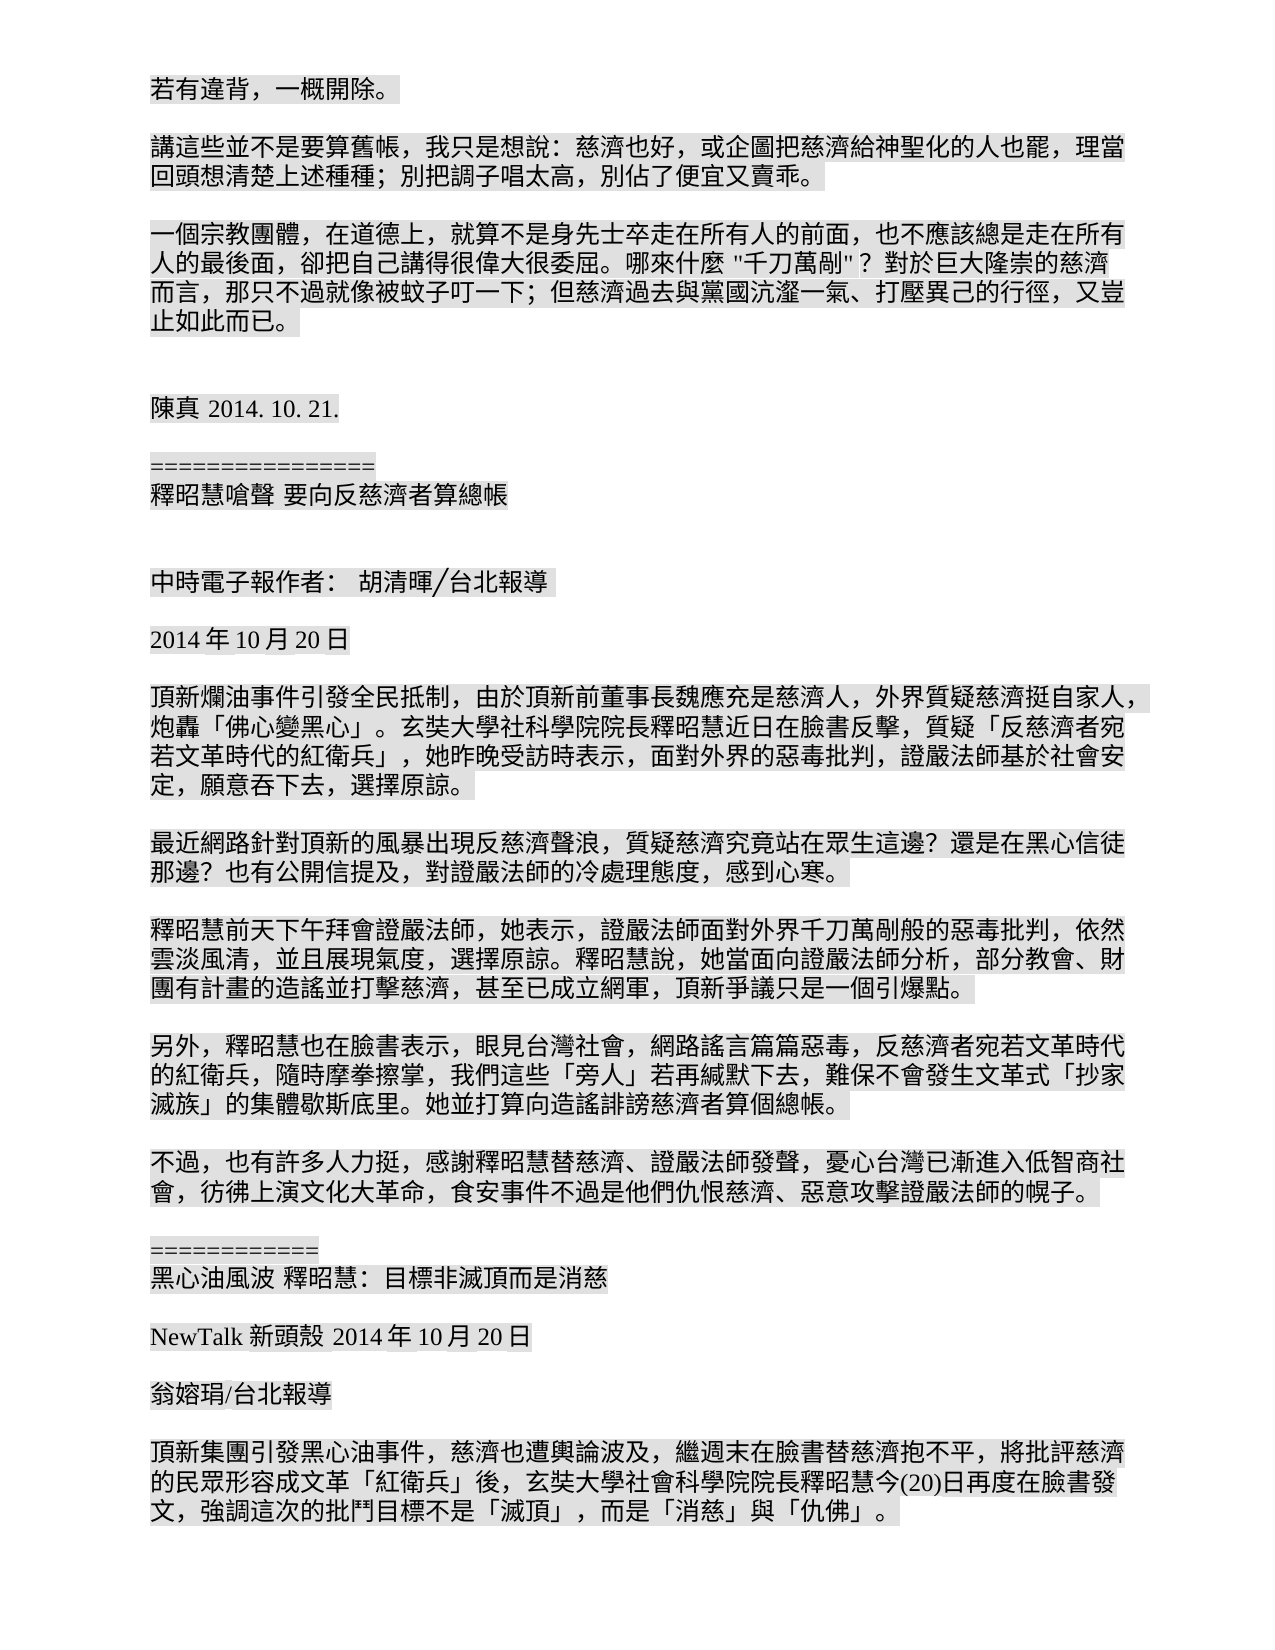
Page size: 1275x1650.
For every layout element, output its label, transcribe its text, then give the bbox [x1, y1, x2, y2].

text 之前提過，美麗島事件發生時，長老教會一樣也跟著大家譴責暴民，呼籲社會安定、政府寬大為懷等等，並努力切割林弘宣與許天賢等美麗島受難者，彷彿他們只是教會的少數害群之馬，並否認長老教會有任何台獨思維，希望外界或其他教會不要藉機抹黑長老教會云云。 在那個威權年代，幾乎所有人都是順民，這類行為若是發生在一般民間團體，倒也無可厚非，難以苛責。但長老教會不是信仰基督嗎？平常不是犧牲奉獻捨去世上生命的大道理講一堆嗎？一個宗教組織，理應在道德上走在所有人的前面；面對政治高壓，沉默已相當可鄙，何況落井下石。 後來，我在黨外雜誌工作。有一天，長老教會好像有什麼台語羅馬拼音的聖經被情治單位拿走(事件細節我忘了)，於是開始發飆，牧師上街抗議。我跟雜誌社長說，我想寫一篇文章 (後來因為心軟而沒寫)，談談教會在歷史上的道德表現；我說，教會從來都不是道德的領航者，更不用說身先士卒為世人上十字架，反倒是他們往往把別人給送上十字架，大多站在主流權勢的那一方。 長老教會自然也不例外。平常也從沒見他們膽敢批評政府，當自己被政府給小小侵犯了一下，就馬上講得好像天之將亡，國之將滅一般。 釋昭慧的反應及說法也給我這種感覺。她對文革式暴民的指控，我基本上都認同。可是，她是旅居外星球，今天才剛返回地球回到台灣嗎？這類文革在台灣至少存在十幾二十年了，她之前都不知道嗎？她所支持 (？)的一些偉大社運或什麼運的 (恕我不敢舉例)，更是法西斯；抹黑造謠，盡一切力量傷害異己；就連不表態不吭聲都不行，非常惡形惡狀，卑劣至極。 當然，釋昭慧或任何人都沒有義務非做什麼見義勇為犧牲小我的義舉不可，但她卻講得好像其所謂文革暴民只是現在才突然冒出來似的。 任何一個人，如果他真的厭惡不義，那就應該厭惡同一狀況下的所有不義，而不是只要與我的立場或主張相同者，我便對其不義視若無睹，而且還覺得這樣很正義；可當自己成為 "異己" 時，才來痛罵不義。 再說，慈濟大得跟太上皇一樣，勢力龐大到就像一個國家，一座皇朝，各方勢力(特別是政商財團)都努力想拉攏之；打從國民黨的白色恐怖時代便已如此，例如郝柏村當行政院長時，一方面打壓社運，說社運人士應以流氓治罪，同時頒發行政院所欽定的 "社會運動獎" 給慈濟，而且郝柏村還跟證嚴法師說他願意當慈濟永遠的志工，"上人" 有什麼事要做，儘管吩咐。 我要說的是，慈濟龐大到是根本不可能被抹黑的，自古已然，如今更是龐大；他隨時可以出來為自己澄清，維護名譽。就算被人像蚊子給叮一下，也根本傷不了一根汗毛。 但你我一般人面對法西斯暴民可完全不是這樣哦，你是完全沒有任何機會做任何澄清的，完完全全只能任人抹黑造謠侮辱或冒名製造事端或暴力人身侵犯乃至累及家人安危。 但是，釋昭慧卻把蚊子叮一般、不痛不癢的對於慈濟的所謂 "傷害"，講得好像多委屈似的，而且把慈濟之 "不反擊" 講得很神聖很偉大，好像什麼多麼了不起的菩薩心。這就讓人聽了很反感。 二十幾年前，在國民黨橫行囂張的年代，慈濟是完完全全站在法西斯當權者這一邊的，而且毫不掩飾。不但不掩飾，而且還非常主動頻頻為黨國發聲。於是我當時就甘冒大不韙，寫了一篇給自己惹來許多麻煩與痛苦的文章叫 "慈濟慈濟，不慈也不濟"，批評慈濟的各種反動言行，例如反對遊行示威、舉牌抗議等，反對勞工爭取各種權利例如爭取休假與基本薪資，證嚴 "上人" 還開示說：人活著就是要努力打拼，不要貪婪，不要想偷懶。 對於一切遊行示威，證嚴更是極為敵視。因此，慈濟醫院的醫護人員若想保有工作，必須簽下一紙切結書，保證絕不參與任何遊行示威 (國慶遊行或慶祝蔣公誕辰的遊行當然可以)，若有違背，一概開除。 講這些並不是要算舊帳，我只是想說：慈濟也好，或企圖把慈濟給神聖化的人也罷，理當回頭想清楚上述種種；別把調子唱太高，別佔了便宜又賣乖。 一個宗教團體，在道德上，就算不是身先士卒走在所有人的前面，也不應該總是走在所有人的最後面，卻把自己講得很偉大很委屈。哪來什麼 "千刀萬剮" ？對於巨大隆崇的慈濟而言，那只不過就像被蚊子叮一下；但慈濟過去與黨國沆瀣一氣、打壓異己的行徑，又豈止如此而已。 陳真 2014. 10. 21. ================ 釋昭慧嗆聲 要向反慈濟者算總帳 中時電子報作者： 胡清暉╱台北報導 2014年10月20日 頂新爛油事件引發全民抵制，由於頂新前董事長魏應充是慈濟人，外界質疑慈濟挺自家人，炮轟「佛心變黑心」。玄奘大學社科學院院長釋昭慧近日在臉書反擊，質疑「反慈濟者宛若文革時代的紅衛兵」，她昨晚受訪時表示，面對外界的惡毒批判，證嚴法師基於社會安定，願意吞下去，選擇原諒。 最近網路針對頂新的風暴出現反慈濟聲浪，質疑慈濟究竟站在眾生這邊？還是在黑心信徒那邊？也有公開信提及，對證嚴法師的冷處理態度，感到心寒。 釋昭慧前天下午拜會證嚴法師，她表示，證嚴法師面對外界千刀萬剮般的惡毒批判，依然雲淡風清，並且展現氣度，選擇原諒。釋昭慧說，她當面向證嚴法師分析，部分教會、財團有計畫的造謠並打擊慈濟，甚至已成立網軍，頂新爭議只是一個引爆點。 另外，釋昭慧也在臉書表示，眼見台灣社會，網路謠言篇篇惡毒，反慈濟者宛若文革時代的紅衛兵，隨時摩拳擦掌，我們這些「旁人」若再緘默下去，難保不會發生文革式「抄家滅族」的集體歇斯底里。她並打算向造謠誹謗慈濟者算個總帳。 不過，也有許多人力挺，感謝釋昭慧替慈濟、證嚴法師發聲，憂心台灣已漸進入低智商社會，彷彿上演文化大革命，食安事件不過是他們仇恨慈濟、惡意攻擊證嚴法師的幌子。 ============ 黑心油風波 釋昭慧：目標非滅頂而是消慈 NewTalk 新頭殼 2014年10月20日 翁嫆琄/台北報導 頂新集團引發黑心油事件，慈濟也遭輿論波及，繼週末在臉書替慈濟抱不平，將批評慈濟的民眾形容成文革「紅衛兵」後，玄奘大學社會科學院院長釋昭慧今(20)日再度在臉書發文，強調這次的批鬥目標不是「滅頂」，而是「消慈」與「仇佛」。 釋昭慧說，剛才又有人告知，有標題為「慈濟不可說的秘密」的LINE，突然間到處流竄，好多朋友都收到了。她質疑，這根本是一場有計畫、有策略、有陰謀的文革式批鬥。目標不是「滅頂」，而是「消慈」，還有「仇佛」。 她認為，那些謠言，真的已經嚴重影響著許許多多無辜第三者，他們是在不知覺間，被煽動起了對慈濟的厭惡與仇恨。「我最同情的是這些第三者，我指的紅衛兵，不是他們！」 釋昭慧也說，這種藏在暗處策動糾鬥慈濟的犯罪行為，業已嚴重影響台灣的社會安寧，真的不宜視作告訴乃論罪，因為證嚴法師原諒他們，不可能向他們提告。她表示，檢調單位真的應該介入調查了。 [150, 75, 1125, 1555]
